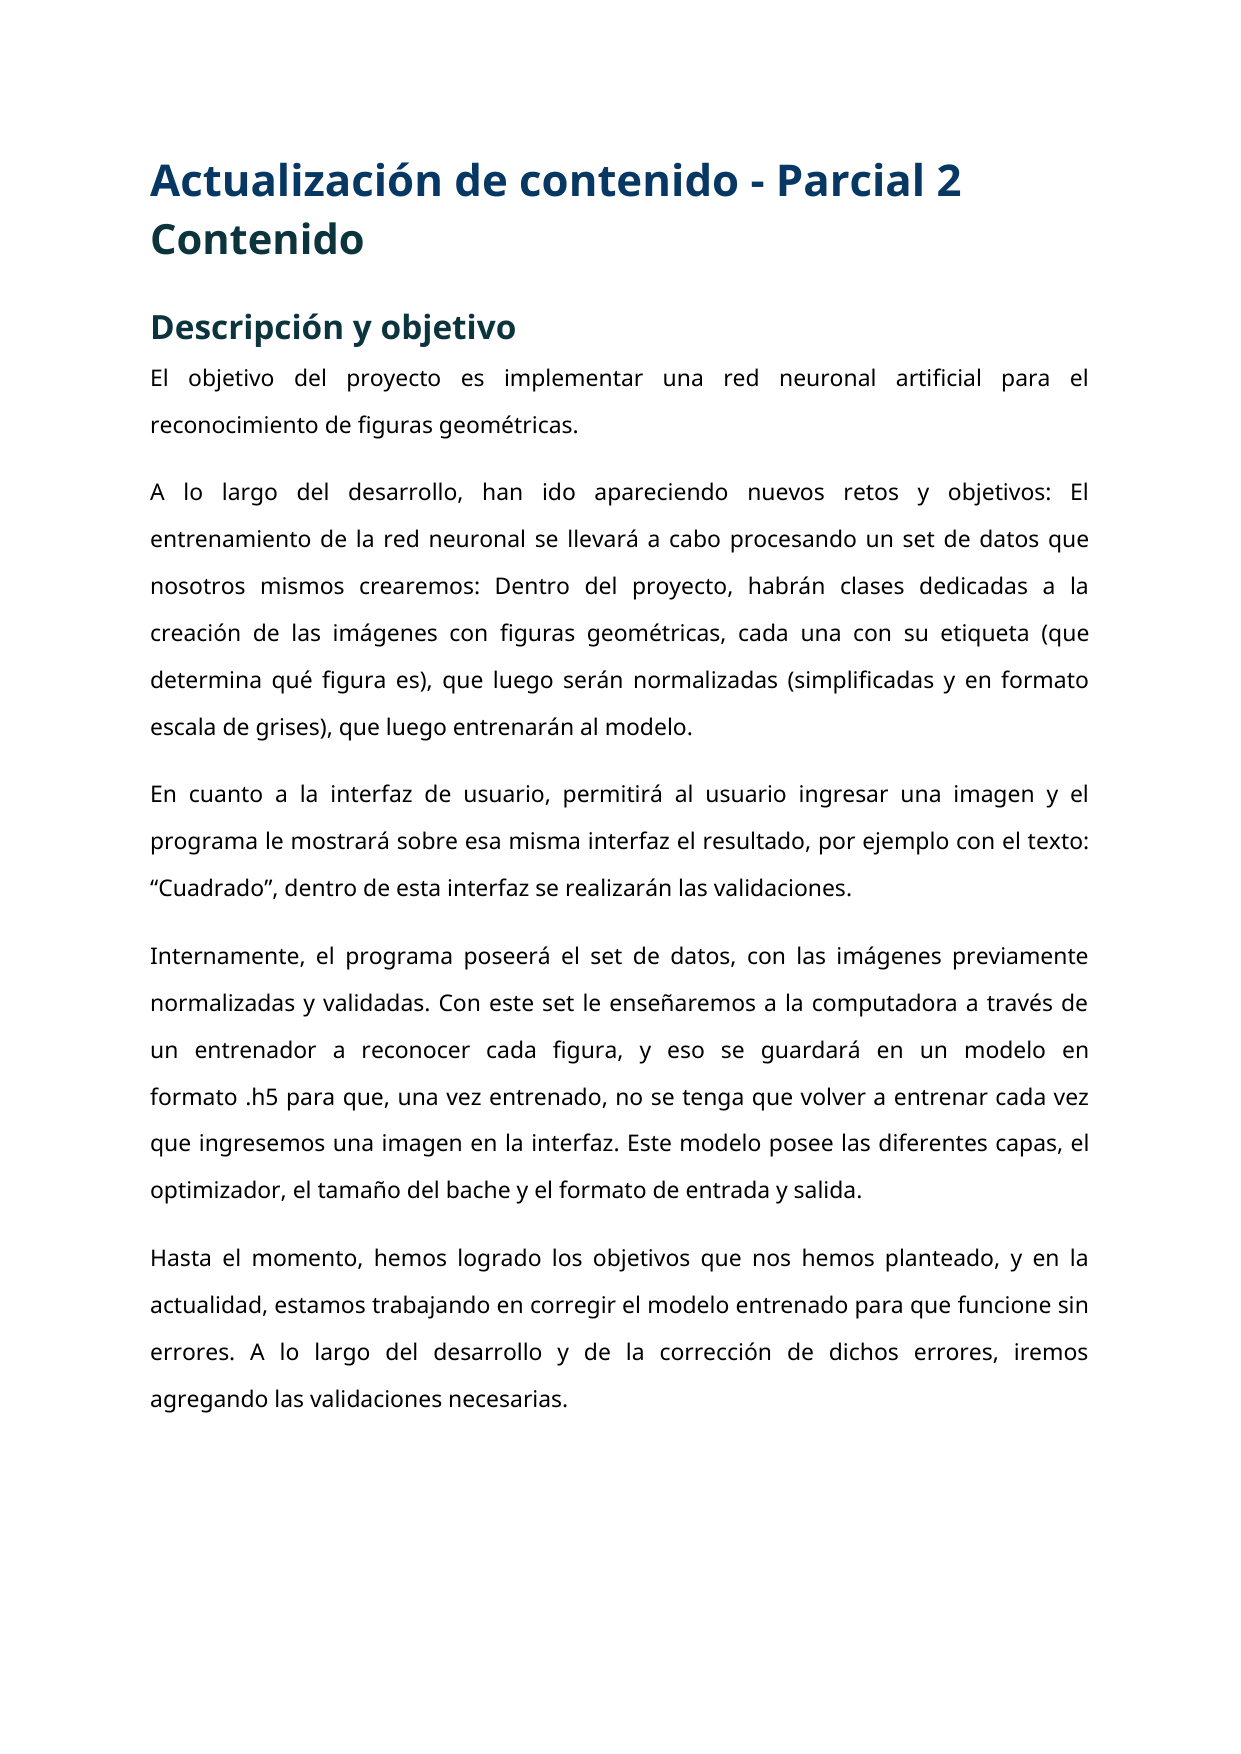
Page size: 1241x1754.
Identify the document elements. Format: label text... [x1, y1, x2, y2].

text En cuanto a la interfaz de usuario, permitirá al usuario ingresar una imagen y el programa le mostrará sobre esa misma interfaz el resultado, por ejemplo con el texto: “Cuadrado”, dentro de esta interfaz se realizarán las validaciones. [150, 778, 1090, 903]
text Hasta el momento, hemos logrado los objetivos que nos hemos planteado, y en la actualidad, estamos trabajando en corregir el modelo entrenado para que funcione sin errores. A lo largo del desarrollo y de la corrección de dichos errores, iremos agregando las validaciones necesarias. [150, 1242, 1090, 1414]
title Actualización de contenido - Parcial 2 [150, 150, 1090, 209]
subtitle Descripción y objetivo [150, 304, 1090, 349]
text El objetivo del proyecto es implementar una red neuronal artificial para el reconocimiento de figuras geométricas. [150, 362, 1090, 440]
text A lo largo del desarrollo, han ido apareciendo nuevos retos y objetivos: El entrenamiento de la red neuronal se llevará a cabo procesando un set de datos que nosotros mismos crearemos: Dentro del proyecto, habrán clases dedicadas a la creación de las imágenes con figuras geométricas, cada una con su etiqueta (que determina qué figura es), que luego serán normalizadas (simplificadas y en formato escala de grises), que luego entrenarán al modelo. [150, 476, 1090, 742]
text Internamente, el programa poseerá el set de datos, con las imágenes previamente normalizadas y validadas. Con este set le enseñaremos a la computadora a través de un entrenador a reconocer cada figura, y eso se guardará en un modelo en formato .h5 para que, una vez entrenado, no se tenga que volver a entrenar cada vez que ingresemos una imagen en la interfaz. Este modelo posee las diferentes capas, el optimizador, el tamaño del bache y el formato de entrada y salida. [150, 940, 1090, 1206]
subtitle Contenido [150, 209, 1090, 266]
